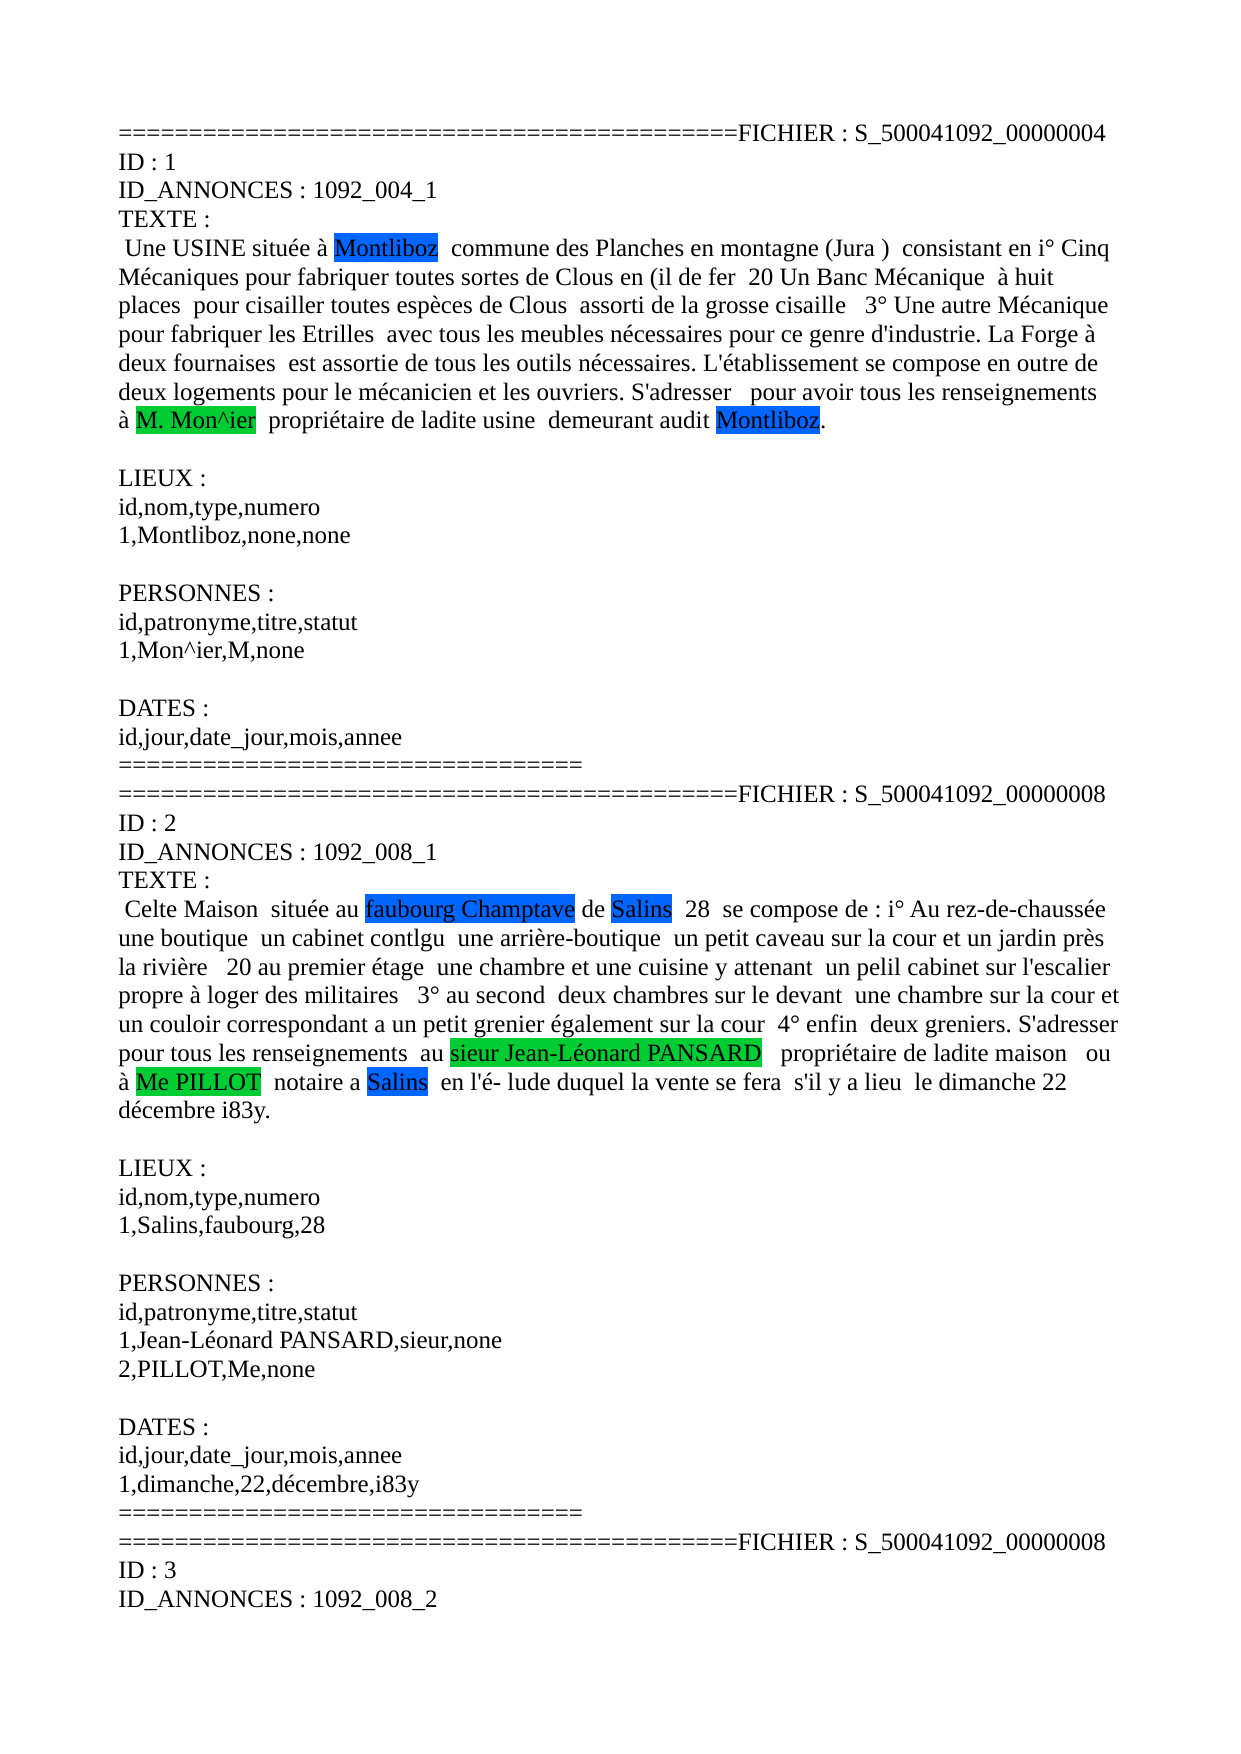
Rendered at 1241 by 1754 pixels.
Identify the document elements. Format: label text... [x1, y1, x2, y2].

text PERSONNES : [118, 578, 1122, 607]
text id,jour,date_jour,mois,annee [118, 1441, 1122, 1469]
text ID_ANNONCES : 1092_004_1 [118, 176, 1122, 204]
text ============================================FICHIER : S_500041092_00000008 [118, 1527, 1122, 1556]
text 1,Mon^ier,M,none [118, 636, 1122, 664]
text 2,PILLOT,Me,none [118, 1354, 1122, 1383]
text Une USINE située à Montliboz commune des Planches en montagne (Jura ) consistant en i° Cinq Mécaniques pour fabriquer toutes sortes de Clous en (il de fer 20 Un Banc Mécanique à huit places pour cisailler toutes espèces de Clous assorti de la grosse cisaille 3° Une autre Mécanique pour fabriquer les Etrilles avec tous les meubles nécessaires pour ce genre d'industrie. La Forge à deux fournaises est assortie de tous les outils nécessaires. L'établissement se compose en outre de deux logements pour le mécanicien et les ouvriers. S'adresser pour avoir tous les renseignements à M. Mon^ier propriétaire de ladite usine demeurant audit Montliboz. [118, 233, 1122, 434]
text 1,Salins,faubourg,28 [118, 1211, 1122, 1239]
text DATES : [118, 1412, 1122, 1441]
text DATES : [118, 693, 1122, 722]
text 1,Montliboz,none,none [118, 521, 1122, 549]
text id,nom,type,numero [118, 492, 1122, 521]
text ============================================FICHIER : S_500041092_00000008 [118, 779, 1122, 808]
text PERSONNES : [118, 1268, 1122, 1297]
text ID : 1 [118, 147, 1122, 176]
text id,jour,date_jour,mois,annee [118, 722, 1122, 751]
text ================================= [118, 751, 1122, 779]
text ID : 2 [118, 808, 1122, 837]
text Celte Maison située au faubourg Champtave de Salins 28 se compose de : i° Au rez-de-chaussée une boutique un cabinet contlgu une arrière-boutique un petit caveau sur la cour et un jardin près la rivière 20 au premier étage une chambre et une cuisine y attenant un pelil cabinet sur l'escalier propre à loger des militaires 3° au second deux chambres sur le devant une chambre sur la cour et un couloir correspondant a un petit grenier également sur la cour 4° enfin deux greniers. S'adresser pour tous les renseignements au sieur Jean-Léonard PANSARD propriétaire de ladite maison ou à Me PILLOT notaire a Salins en l'é- lude duquel la vente se fera s'il y a lieu le dimanche 22 décembre i83y. [118, 894, 1122, 1124]
text id,patronyme,titre,statut [118, 607, 1122, 636]
text ================================= [118, 1498, 1122, 1527]
text TEXTE : [118, 204, 1122, 233]
text TEXTE : [118, 866, 1122, 894]
text 1,Jean-Léonard PANSARD,sieur,none [118, 1326, 1122, 1354]
text 1,dimanche,22,décembre,i83y [118, 1469, 1122, 1498]
text ID_ANNONCES : 1092_008_1 [118, 837, 1122, 866]
text ============================================FICHIER : S_500041092_00000004 [118, 118, 1122, 147]
text ID : 3 [118, 1556, 1122, 1584]
text LIEUX : [118, 463, 1122, 492]
text id,nom,type,numero [118, 1182, 1122, 1211]
text id,patronyme,titre,statut [118, 1297, 1122, 1326]
text LIEUX : [118, 1153, 1122, 1182]
text ID_ANNONCES : 1092_008_2 [118, 1584, 1122, 1613]
